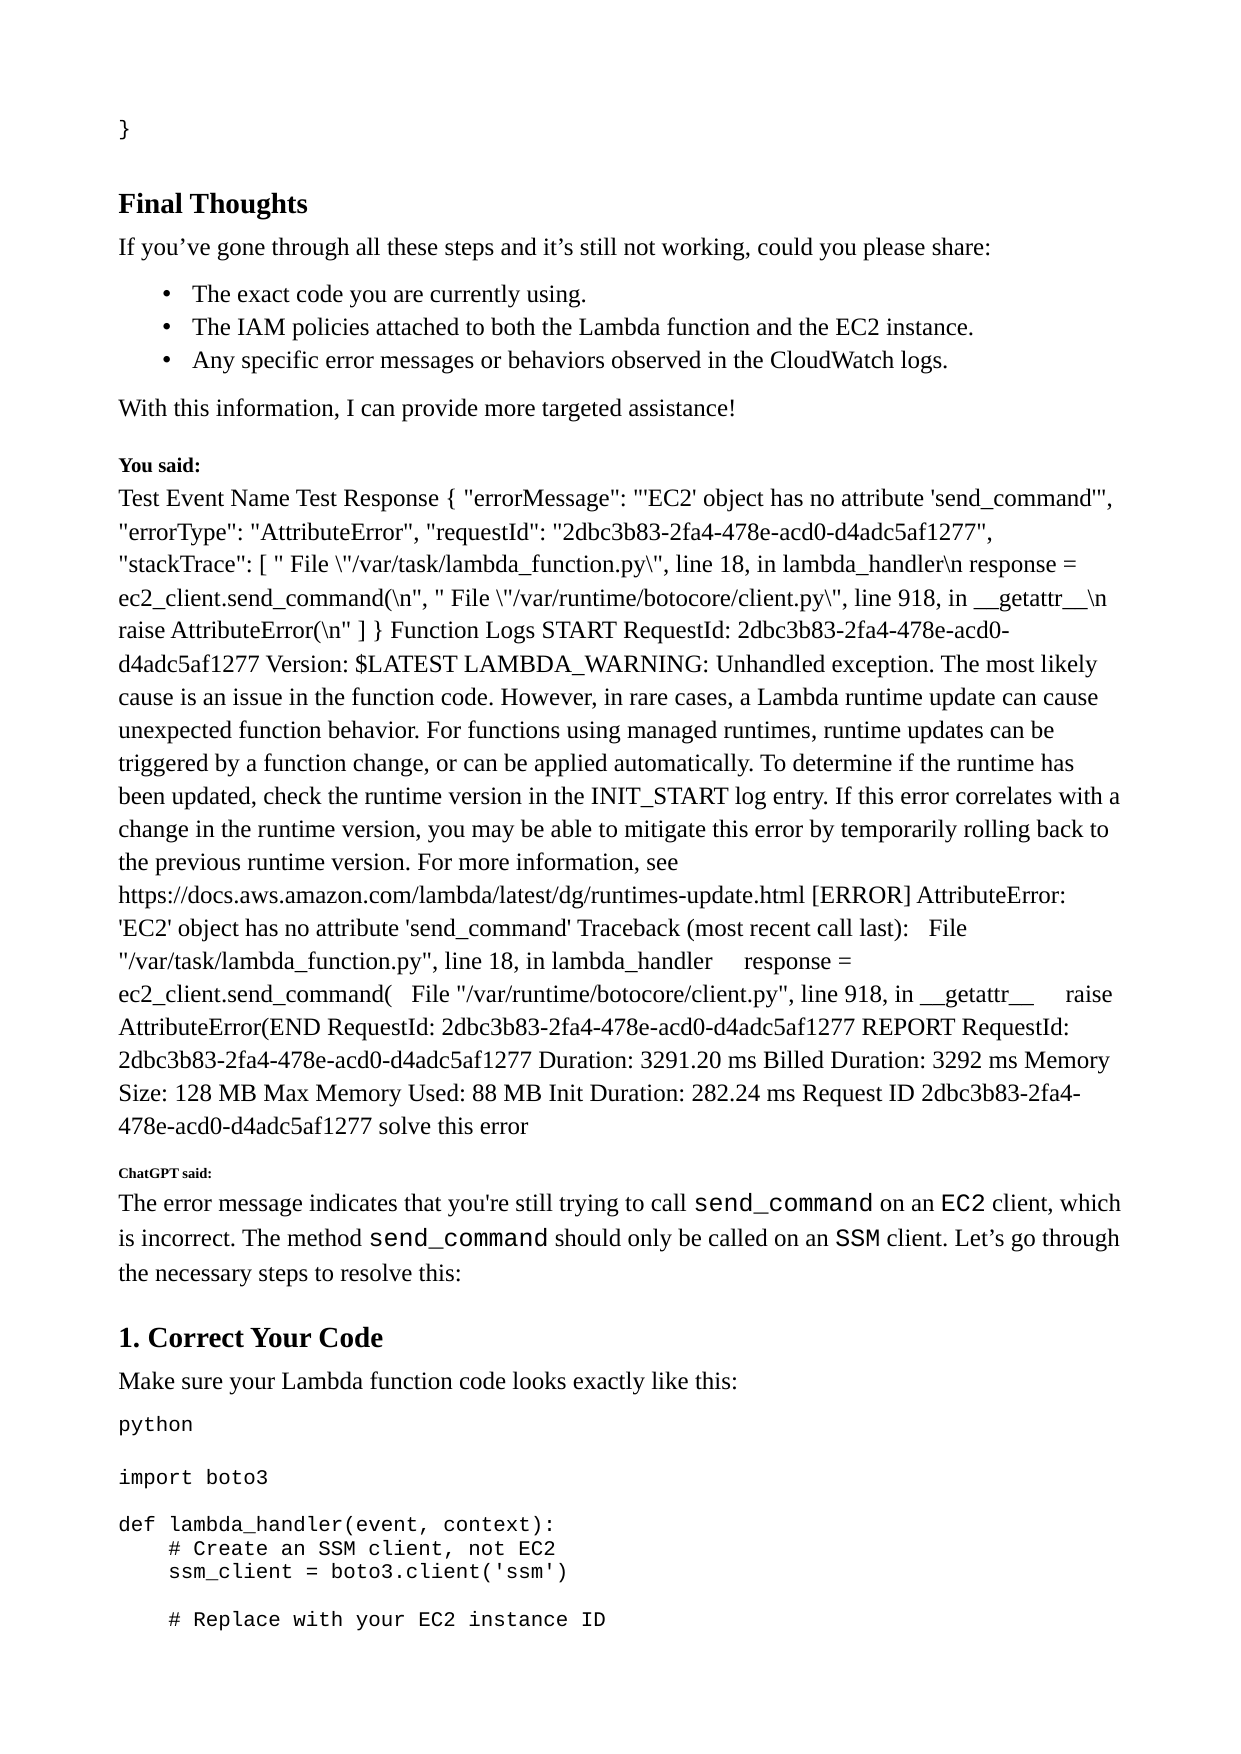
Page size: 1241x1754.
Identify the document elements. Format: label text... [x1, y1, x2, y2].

subtitle Final Thoughts [118, 186, 1122, 219]
list The IAM policies attached to both the Lambda function and the EC2 instance. [162, 312, 1122, 341]
text # Replace with your EC2 instance ID [118, 1609, 1122, 1632]
subtitle You said: [118, 453, 1122, 477]
text Make sure your Lambda function code looks exactly like this: [118, 1366, 1122, 1395]
text } [118, 118, 1122, 142]
text python [118, 1414, 1122, 1437]
text import boto3 [118, 1467, 1122, 1491]
text The error message indicates that you're still trying to call send_command on an EC2 client, which is incorrect. The method send_command should only be called on an SSM client. Let’s go through the necessary steps to resolve this: [118, 1188, 1122, 1287]
text def lambda_handler(event, context): [118, 1514, 1122, 1538]
list The exact code you are currently using. [162, 279, 1122, 308]
list Any specific error messages or behaviors observed in the CloudWatch logs. [162, 346, 1122, 374]
text ssm_client = boto3.client('ssm') [118, 1562, 1122, 1585]
text Test Event Name Test Response { "errorMessage": "'EC2' object has no attribute 'send_command'", "errorType": "AttributeError", "requestId": "2dbc3b83-2fa4-478e-acd0-d4adc5af1277", "stackTrace": [ " File \"/var/task/lambda_function.py\", line 18, in lambda_handler\n response = ec2_client.send_command(\n", " File \"/var/runtime/botocore/client.py\", line 918, in __getattr__\n raise AttributeError(\n" ] } Function Logs START RequestId: 2dbc3b83-2fa4-478e-acd0-d4adc5af1277 Version: $LATEST LAMBDA_WARNING: Unhandled exception. The most likely cause is an issue in the function code. However, in rare cases, a Lambda runtime update can cause unexpected function behavior. For functions using managed runtimes, runtime updates can be triggered by a function change, or can be applied automatically. To determine if the runtime has been updated, check the runtime version in the INIT_START log entry. If this error correlates with a change in the runtime version, you may be able to mitigate this error by temporarily rolling back to the previous runtime version. For more information, see https://docs.aws.amazon.com/lambda/latest/dg/runtimes-update.html [ERROR] AttributeError: 'EC2' object has no attribute 'send_command' Traceback (most recent call last): File "/var/task/lambda_function.py", line 18, in lambda_handler response = ec2_client.send_command( File "/var/runtime/botocore/client.py", line 918, in __getattr__ raise AttributeError(END RequestId: 2dbc3b83-2fa4-478e-acd0-d4adc5af1277 REPORT RequestId: 2dbc3b83-2fa4-478e-acd0-d4adc5af1277 Duration: 3291.20 ms Billed Duration: 3292 ms Memory Size: 128 MB Max Memory Used: 88 MB Init Duration: 282.24 ms Request ID 2dbc3b83-2fa4-478e-acd0-d4adc5af1277 solve this error [118, 483, 1122, 1140]
subtitle ChatGPT said: [118, 1165, 1122, 1182]
text With this information, I can provide more targeted assistance! [118, 393, 1122, 422]
subtitle 1. Correct Your Code [118, 1320, 1122, 1354]
text If you’ve gone through all these steps and it’s still not working, could you please share: [118, 232, 1122, 261]
text # Create an SSM client, not EC2 [118, 1538, 1122, 1562]
